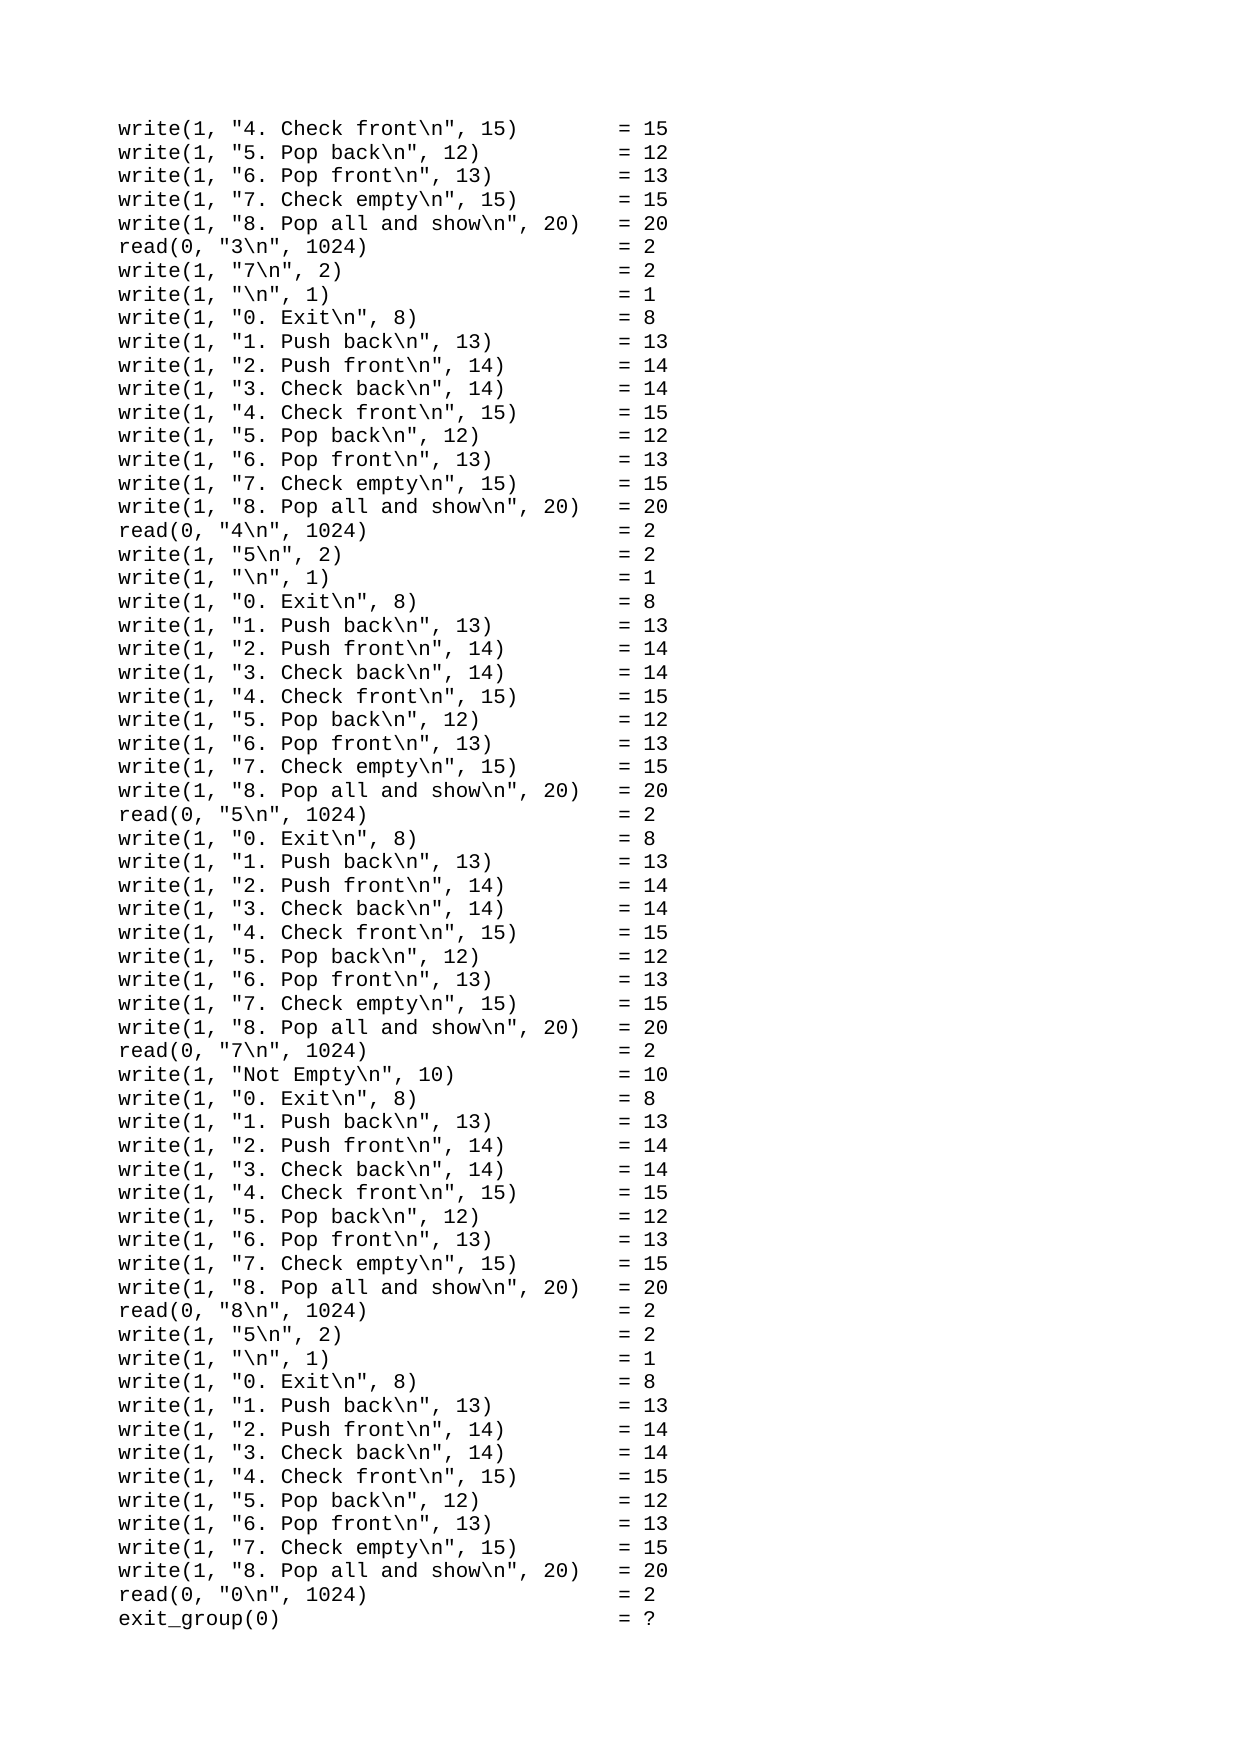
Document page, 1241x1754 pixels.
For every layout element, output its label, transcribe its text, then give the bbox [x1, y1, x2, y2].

text write(1, "5\n", 2) = 2 [118, 1324, 1122, 1348]
text write(1, "3. Check back\n", 14) = 14 [118, 378, 1122, 402]
text write(1, "8. Pop all and show\n", 20) = 20 [118, 780, 1122, 804]
text write(1, "1. Push back\n", 13) = 13 [118, 1111, 1122, 1135]
text write(1, "7. Check empty\n", 15) = 15 [118, 1537, 1122, 1561]
text read(0, "4\n", 1024) = 2 [118, 520, 1122, 544]
text write(1, "\n", 1) = 1 [118, 284, 1122, 307]
text write(1, "4. Check front\n", 15) = 15 [118, 686, 1122, 709]
text write(1, "2. Push front\n", 14) = 14 [118, 1135, 1122, 1158]
text read(0, "5\n", 1024) = 2 [118, 804, 1122, 827]
text write(1, "3. Check back\n", 14) = 14 [118, 898, 1122, 922]
text write(1, "5. Pop back\n", 12) = 12 [118, 426, 1122, 449]
text write(1, "6. Pop front\n", 13) = 13 [118, 733, 1122, 757]
text write(1, "6. Pop front\n", 13) = 13 [118, 1513, 1122, 1537]
text write(1, "6. Pop front\n", 13) = 13 [118, 165, 1122, 189]
text write(1, "8. Pop all and show\n", 20) = 20 [118, 1017, 1122, 1040]
text write(1, "6. Pop front\n", 13) = 13 [118, 449, 1122, 473]
text write(1, "7. Check empty\n", 15) = 15 [118, 189, 1122, 213]
text write(1, "8. Pop all and show\n", 20) = 20 [118, 1561, 1122, 1584]
text write(1, "6. Pop front\n", 13) = 13 [118, 1229, 1122, 1253]
text write(1, "4. Check front\n", 15) = 15 [118, 922, 1122, 946]
text write(1, "\n", 1) = 1 [118, 567, 1122, 591]
text write(1, "3. Check back\n", 14) = 14 [118, 662, 1122, 686]
text write(1, "7. Check empty\n", 15) = 15 [118, 993, 1122, 1017]
text write(1, "8. Pop all and show\n", 20) = 20 [118, 213, 1122, 236]
text write(1, "3. Check back\n", 14) = 14 [118, 1158, 1122, 1182]
text write(1, "Not Empty\n", 10) = 10 [118, 1064, 1122, 1088]
text write(1, "7. Check empty\n", 15) = 15 [118, 757, 1122, 780]
text write(1, "2. Push front\n", 14) = 14 [118, 354, 1122, 378]
text write(1, "0. Exit\n", 8) = 8 [118, 591, 1122, 615]
text write(1, "6. Pop front\n", 13) = 13 [118, 969, 1122, 993]
text write(1, "5. Pop back\n", 12) = 12 [118, 142, 1122, 165]
text write(1, "4. Check front\n", 15) = 15 [118, 118, 1122, 142]
text write(1, "0. Exit\n", 8) = 8 [118, 827, 1122, 851]
text read(0, "7\n", 1024) = 2 [118, 1040, 1122, 1064]
text write(1, "0. Exit\n", 8) = 8 [118, 307, 1122, 331]
text write(1, "5\n", 2) = 2 [118, 544, 1122, 567]
text read(0, "8\n", 1024) = 2 [118, 1300, 1122, 1324]
text write(1, "0. Exit\n", 8) = 8 [118, 1371, 1122, 1395]
text write(1, "2. Push front\n", 14) = 14 [118, 638, 1122, 662]
text write(1, "2. Push front\n", 14) = 14 [118, 1419, 1122, 1442]
text write(1, "7. Check empty\n", 15) = 15 [118, 473, 1122, 496]
text write(1, "2. Push front\n", 14) = 14 [118, 875, 1122, 898]
text write(1, "1. Push back\n", 13) = 13 [118, 615, 1122, 638]
text write(1, "5. Pop back\n", 12) = 12 [118, 946, 1122, 969]
text write(1, "7. Check empty\n", 15) = 15 [118, 1253, 1122, 1277]
text write(1, "4. Check front\n", 15) = 15 [118, 402, 1122, 426]
text write(1, "0. Exit\n", 8) = 8 [118, 1088, 1122, 1111]
text write(1, "8. Pop all and show\n", 20) = 20 [118, 1277, 1122, 1300]
text write(1, "1. Push back\n", 13) = 13 [118, 331, 1122, 354]
text write(1, "1. Push back\n", 13) = 13 [118, 851, 1122, 875]
text exit_group(0) = ? [118, 1608, 1122, 1631]
text write(1, "4. Check front\n", 15) = 15 [118, 1466, 1122, 1489]
text read(0, "0\n", 1024) = 2 [118, 1584, 1122, 1608]
text write(1, "\n", 1) = 1 [118, 1348, 1122, 1371]
text read(0, "3\n", 1024) = 2 [118, 236, 1122, 260]
text write(1, "4. Check front\n", 15) = 15 [118, 1182, 1122, 1206]
text write(1, "5. Pop back\n", 12) = 12 [118, 709, 1122, 733]
text write(1, "1. Push back\n", 13) = 13 [118, 1395, 1122, 1419]
text write(1, "8. Pop all and show\n", 20) = 20 [118, 496, 1122, 520]
text write(1, "7\n", 2) = 2 [118, 260, 1122, 284]
text write(1, "3. Check back\n", 14) = 14 [118, 1442, 1122, 1466]
text write(1, "5. Pop back\n", 12) = 12 [118, 1206, 1122, 1229]
text write(1, "5. Pop back\n", 12) = 12 [118, 1489, 1122, 1513]
